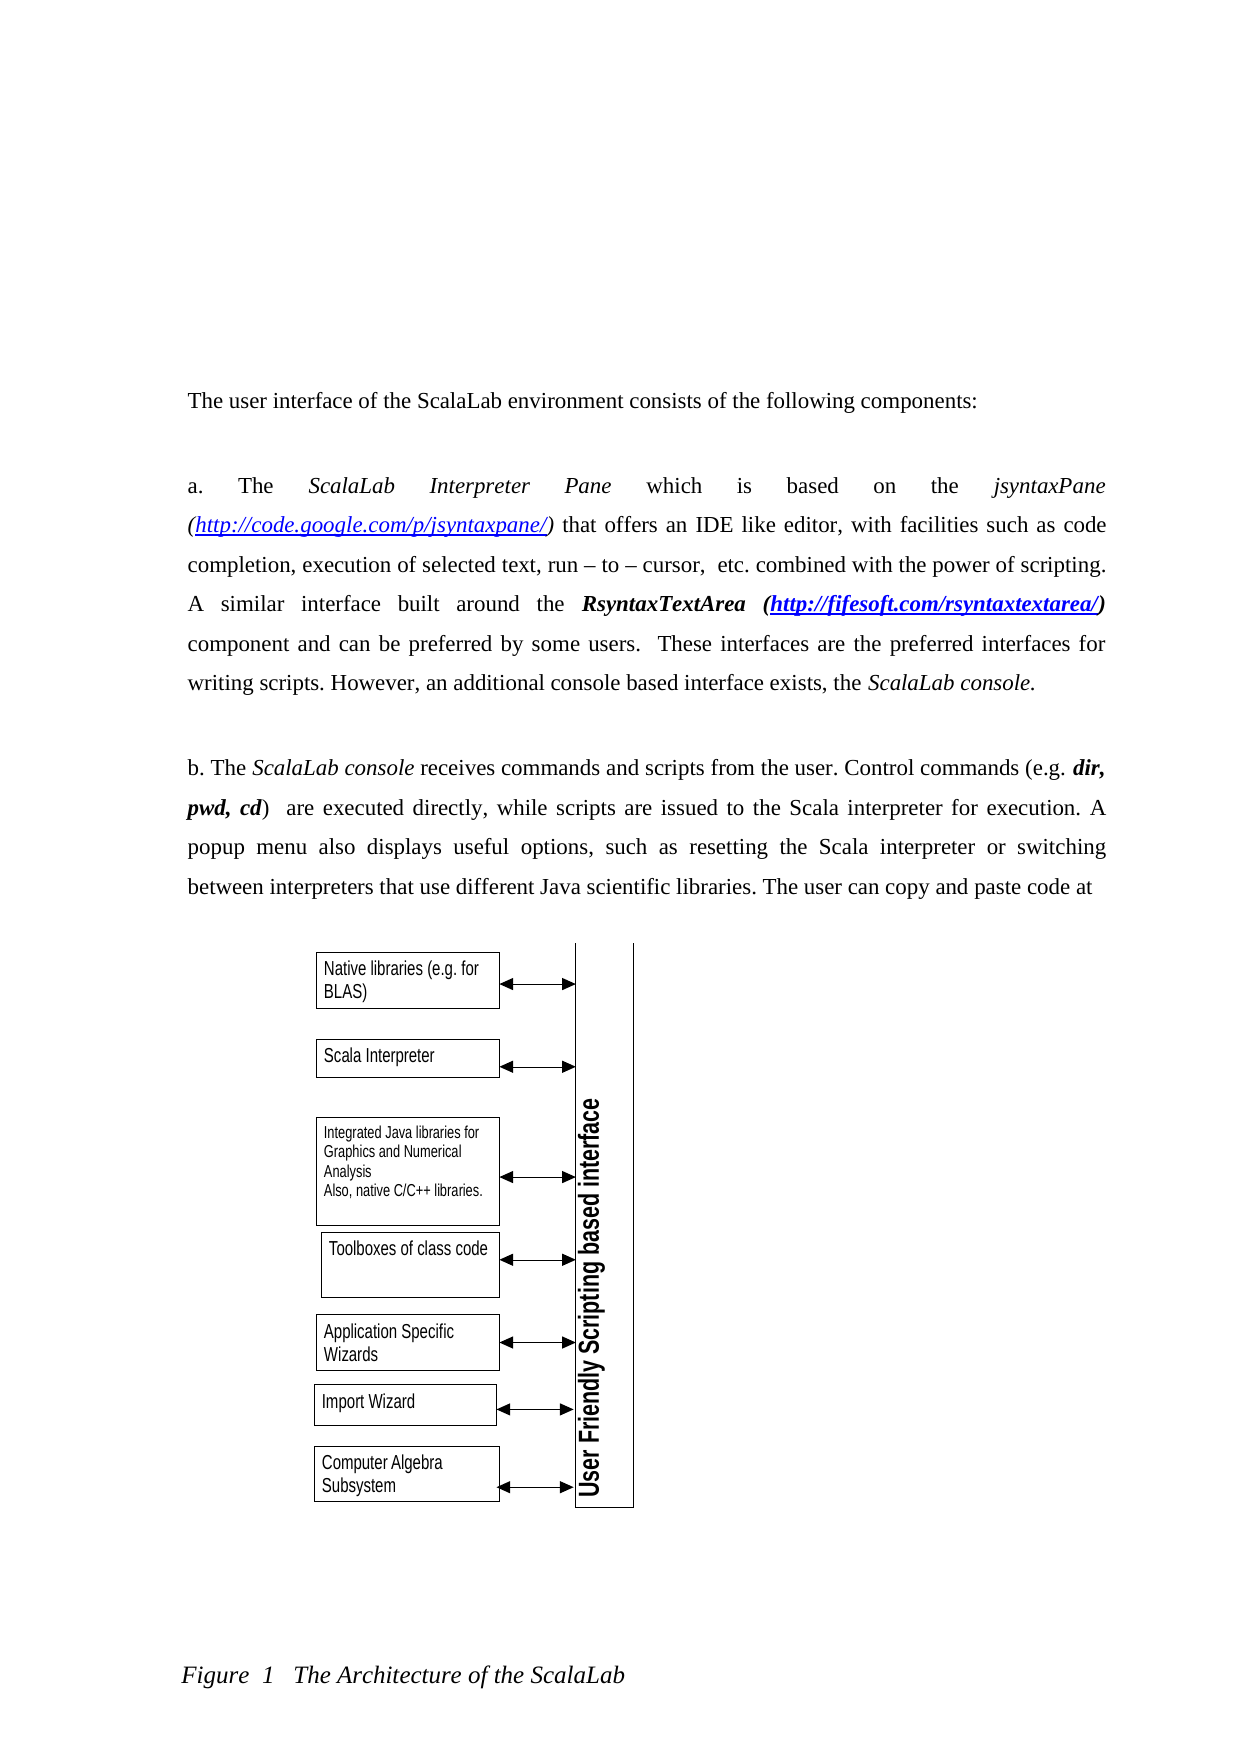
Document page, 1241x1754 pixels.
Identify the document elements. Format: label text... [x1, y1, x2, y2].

text a. The ScalaLab Interpreter Pane which is based on the jsyntaxPane (http://code.google.com/p/jsyntaxpane/) that offers an IDE like editor, with facilities such as code completion, execution of selected text, run – to – cursor, etc. combined with the power of scripting. A similar interface built around the RsyntaxTextArea (http://fifesoft.com/rsyntaxtextarea/) component and can be preferred by some users. These interfaces are the preferred interfaces for writing scripts. However, an additional console based interface exists, the ScalaLab console. [187, 472, 1108, 696]
text [0, 931, 1240, 944]
text The user interface of the ScalaLab environment consists of the following components: [187, 387, 1108, 413]
text Figure 1 The Architecture of the ScalaLab [0, 944, 1240, 1688]
text b. The ScalaLab console receives commands and scripts from the user. Control commands (e.g. dir, pwd, cd) are executed directly, while scripts are issued to the Scala interpreter for execution. A popup menu also displays useful options, such as resetting the Scala interpreter or switching between interpreters that use different Java scientific libraries. The user can copy and paste code at [187, 754, 1108, 899]
